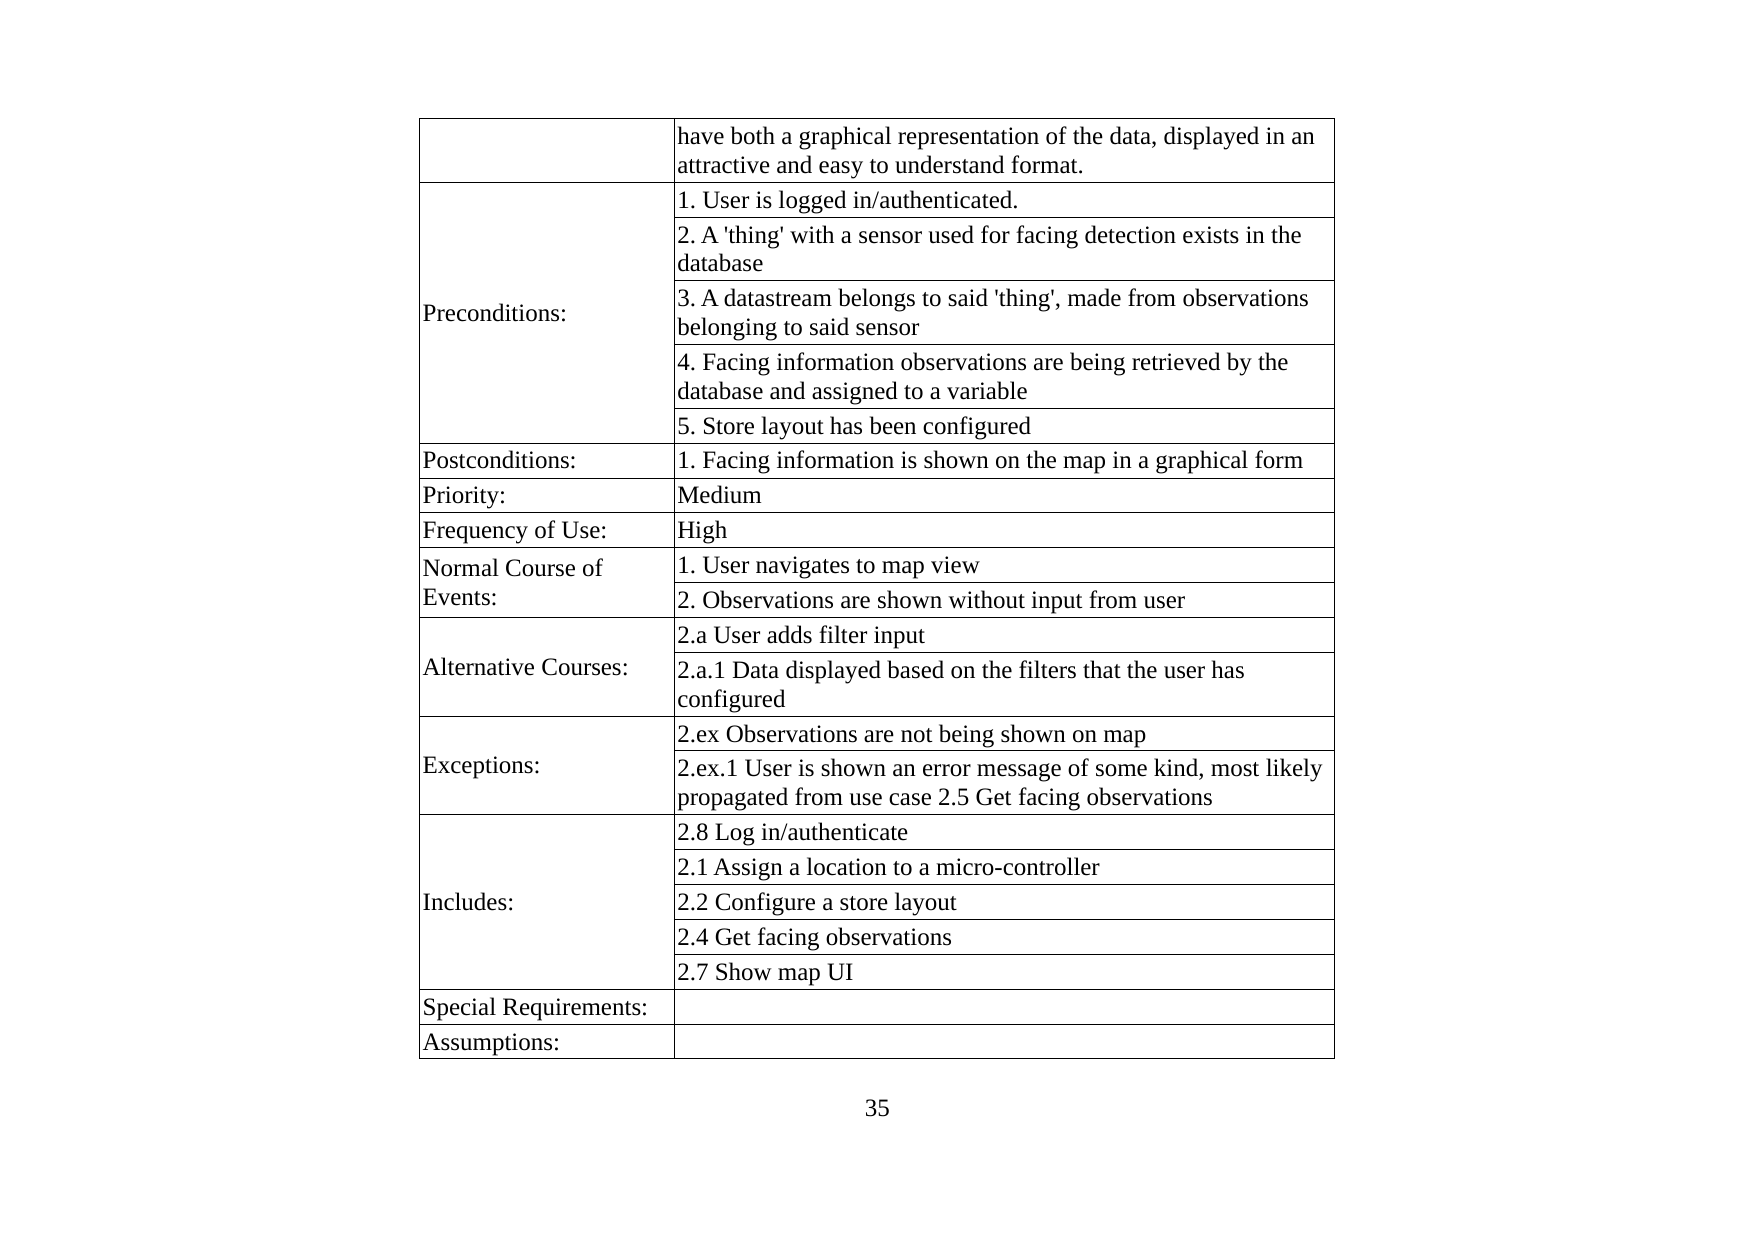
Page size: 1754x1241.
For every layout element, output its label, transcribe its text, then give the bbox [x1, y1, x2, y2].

table_cell [675, 990, 1334, 1023]
table_cell 2.4 Get facing observations [675, 920, 1334, 954]
table_cell 4. Facing information observations are being retrieved by the database and assigned to a variable [675, 345, 1334, 408]
table_cell 2.ex Observations are not being shown on map [675, 717, 1334, 750]
table_cell 2.a User adds filter input [675, 618, 1334, 652]
table_cell [420, 119, 674, 182]
table_cell Assumptions: [420, 1025, 674, 1058]
table_cell 2.1 Assign a location to a micro-controller [675, 850, 1334, 884]
table_cell 2. Observations are shown without input from user [675, 583, 1334, 617]
table_cell 2. A 'thing' with a sensor used for facing detection exists in the database [675, 218, 1334, 280]
table_cell Includes: [420, 815, 674, 988]
table_cell Normal Course of Events: [420, 548, 674, 617]
table_cell 3. A datastream belongs to said 'thing', made from observations belonging to said sensor [675, 281, 1334, 344]
table_cell Alternative Courses: [420, 618, 674, 716]
table_cell Medium [675, 479, 1334, 512]
table_cell High [675, 513, 1334, 547]
table_cell 1. User is logged in/authenticated. [675, 183, 1334, 217]
table_cell 2.8 Log in/authenticate [675, 815, 1334, 849]
table_cell 2.2 Configure a store layout [675, 885, 1334, 919]
table_cell 2.ex.1 User is shown an error message of some kind, most likely propagated from use case 2.5 Get facing observations [675, 751, 1334, 814]
table_cell 1. Facing information is shown on the map in a graphical form [675, 444, 1334, 477]
table_cell Special Requirements: [420, 990, 674, 1023]
table_cell Frequency of Use: [420, 513, 674, 547]
table_cell 1. User navigates to map view [675, 548, 1334, 582]
table_cell 2.7 Show map UI [675, 955, 1334, 988]
table_cell 5. Store layout has been configured [675, 409, 1334, 442]
table_cell Postconditions: [420, 444, 674, 477]
table_cell Exceptions: [420, 717, 674, 814]
table_cell Preconditions: [420, 183, 674, 442]
table_cell Priority: [420, 479, 674, 512]
table_cell have both a graphical representation of the data, displayed in an attractive and easy to understand format. [675, 119, 1334, 182]
table_cell 2.a.1 Data displayed based on the filters that the user has configured [675, 653, 1334, 716]
table_cell [675, 1025, 1334, 1058]
